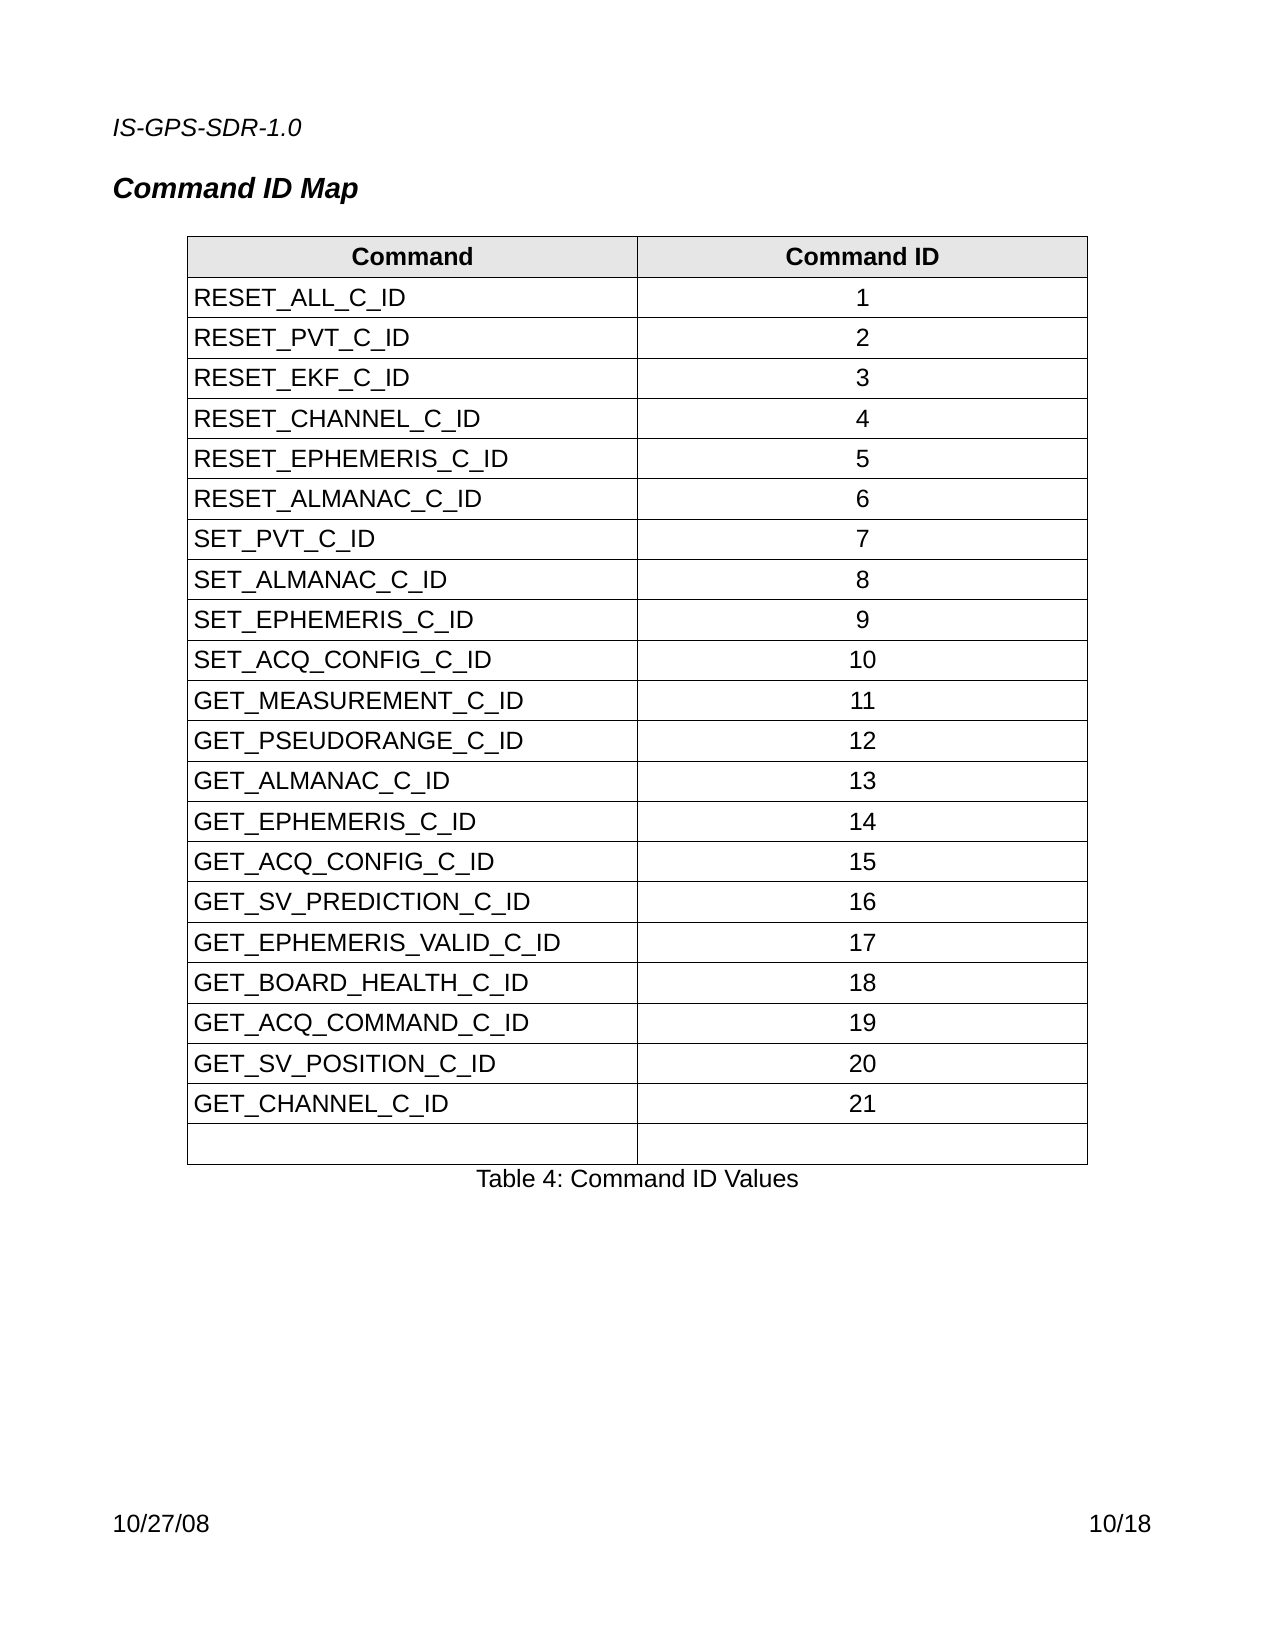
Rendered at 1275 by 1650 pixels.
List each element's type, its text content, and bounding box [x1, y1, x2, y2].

table_cell GET_SV_PREDICTION_C_ID [188, 882, 637, 922]
table_cell 21 [638, 1084, 1087, 1123]
table_header Command [188, 237, 637, 277]
table_cell [638, 1124, 1087, 1164]
table_cell GET_PSEUDORANGE_C_ID [188, 721, 637, 761]
table_cell GET_BOARD_HEALTH_C_ID [188, 963, 637, 1002]
table_cell RESET_EKF_C_ID [188, 359, 637, 398]
table_cell 16 [638, 882, 1087, 922]
table_cell 13 [638, 762, 1087, 801]
table_cell 14 [638, 802, 1087, 841]
table_cell 7 [638, 520, 1087, 559]
table_cell 1 [638, 278, 1087, 317]
table_cell 9 [638, 600, 1087, 639]
table_cell 20 [638, 1044, 1087, 1083]
table_cell GET_ACQ_CONFIG_C_ID [188, 842, 637, 881]
table_cell 3 [638, 359, 1087, 398]
table_cell GET_CHANNEL_C_ID [188, 1084, 637, 1123]
table_cell 10 [638, 641, 1087, 680]
text Table 4: Command ID Values [112, 1164, 1162, 1192]
table_cell 18 [638, 963, 1087, 1002]
table_cell 2 [638, 318, 1087, 357]
table_cell 8 [638, 560, 1087, 599]
table_cell GET_EPHEMERIS_C_ID [188, 802, 637, 841]
table_cell [188, 1124, 637, 1164]
table_cell SET_ALMANAC_C_ID [188, 560, 637, 599]
table_cell 5 [638, 439, 1087, 478]
table_cell SET_ACQ_CONFIG_C_ID [188, 641, 637, 680]
subtitle Command ID Map [112, 171, 1162, 205]
table_cell SET_PVT_C_ID [188, 520, 637, 559]
table_cell RESET_ALL_C_ID [188, 278, 637, 317]
table_cell RESET_CHANNEL_C_ID [188, 399, 637, 438]
table_cell RESET_EPHEMERIS_C_ID [188, 439, 637, 478]
table_cell 4 [638, 399, 1087, 438]
table_cell 12 [638, 721, 1087, 761]
table_header Command ID [638, 237, 1087, 277]
table_cell 15 [638, 842, 1087, 881]
table_cell 6 [638, 479, 1087, 519]
table_cell 17 [638, 923, 1087, 962]
table_cell GET_SV_POSITION_C_ID [188, 1044, 637, 1083]
table_cell 11 [638, 681, 1087, 720]
table_cell RESET_PVT_C_ID [188, 318, 637, 357]
table_cell SET_EPHEMERIS_C_ID [188, 600, 637, 639]
table_cell RESET_ALMANAC_C_ID [188, 479, 637, 519]
table_cell GET_EPHEMERIS_VALID_C_ID [188, 923, 637, 962]
table_cell GET_MEASUREMENT_C_ID [188, 681, 637, 720]
table_cell GET_ALMANAC_C_ID [188, 762, 637, 801]
table_cell GET_ACQ_COMMAND_C_ID [188, 1004, 637, 1043]
table_cell 19 [638, 1004, 1087, 1043]
